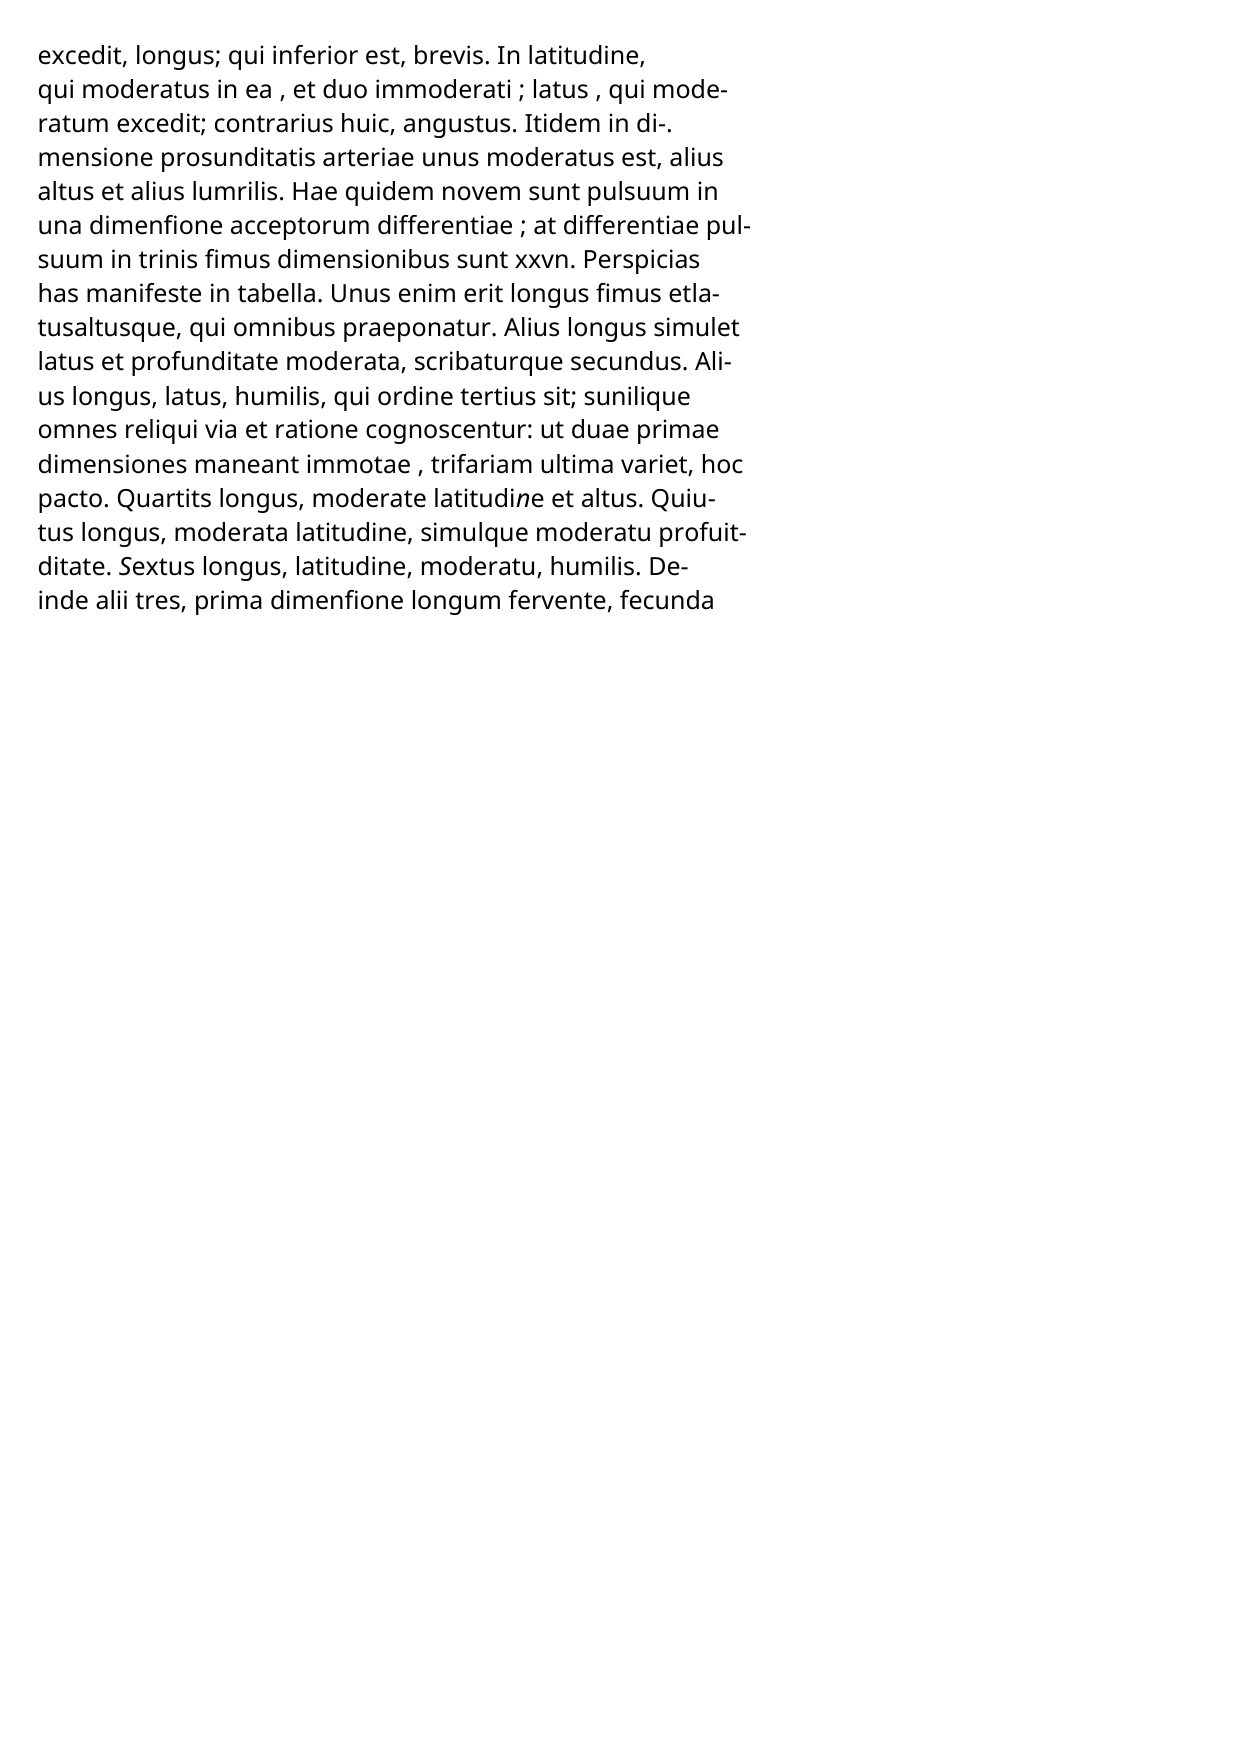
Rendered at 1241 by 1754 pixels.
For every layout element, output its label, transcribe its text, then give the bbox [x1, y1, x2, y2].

text excedit, longus; qui inferior est, brevis. In latitudine, qui moderatus in ea , et duo immoderati ; latus , qui mode- ratum excedit; contrarius huic, angustus. Itidem in di-. mensione prosunditatis arteriae unus moderatus est, alius altus et alius lumrilis. Hae quidem novem sunt pulsuum in una dimenfione acceptorum differentiae ; at differentiae pul- suum in trinis fimus dimensionibus sunt xxvn. Perspicias has manifeste in tabella. Unus enim erit longus fimus etla- tusaltusque, qui omnibus praeponatur. Alius longus simulet latus et profunditate moderata, scribaturque secundus. Ali- us longus, latus, humilis, qui ordine tertius sit; sunilique omnes reliqui via et ratione cognoscentur: ut duae primae dimensiones maneant immotae , trifariam ultima variet, hoc pacto. Quartits longus, moderate latitudine et altus. Quiu- tus longus, moderata latitudine, simulque moderatu profuit- ditate. Sextus longus, latitudine, moderatu, humilis. De- inde alii tres, prima dimenfione longum fervente, fecunda [37, 37, 1203, 617]
